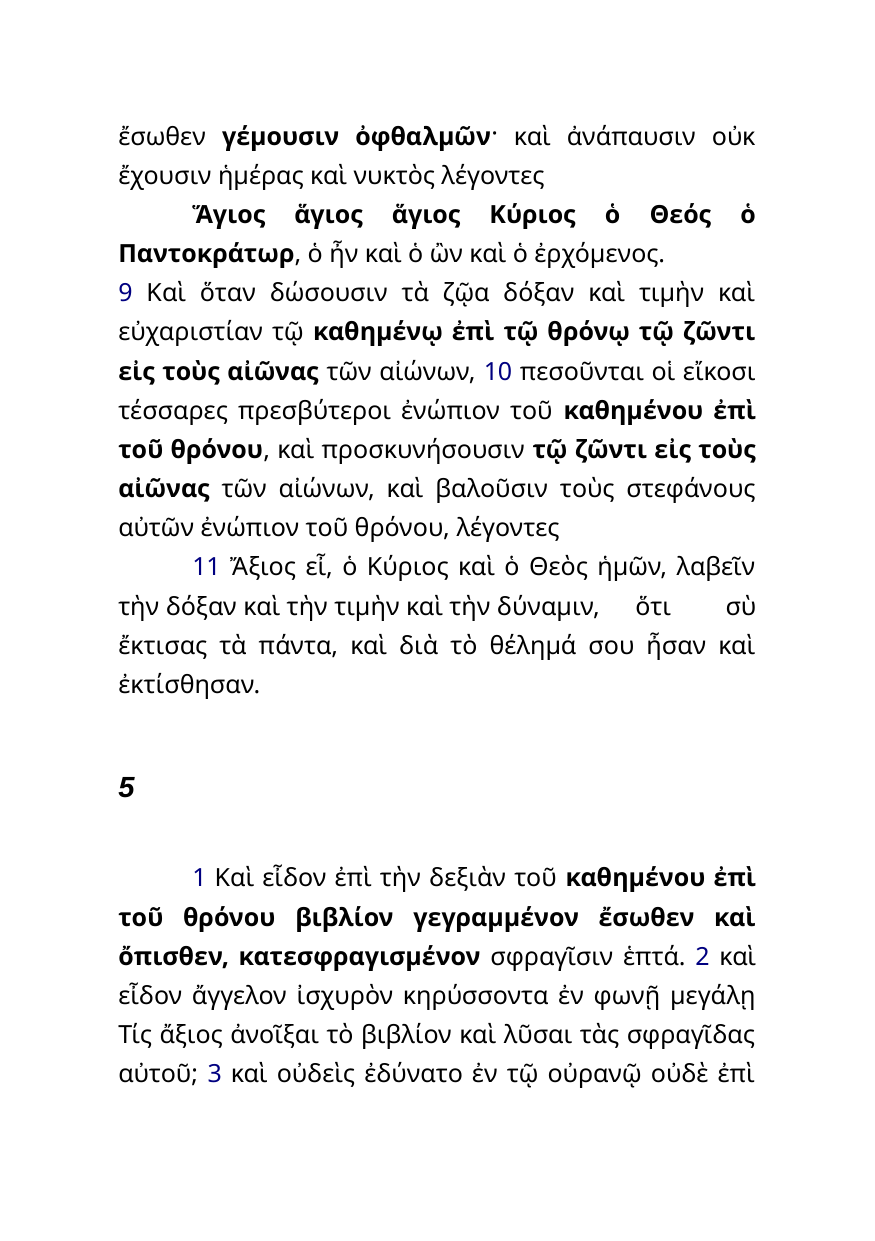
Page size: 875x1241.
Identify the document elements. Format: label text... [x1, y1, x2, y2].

text 11 Ἄξιος εἶ, ὁ Κύριος καὶ ὁ Θεὸς ἡμῶν, λαβεῖν τὴν δόξαν καὶ τὴν τιμὴν καὶ τὴν δύναμιν, ὅτι σὺ ἔκτισας τὰ πάντα, καὶ διὰ τὸ θέλημά σου ἦσαν καὶ ἐκτίσθησαν. [118, 549, 756, 701]
text 1 Καὶ εἶδον ἐπὶ τὴν δεξιὰν τοῦ καθημένου ἐπὶ τοῦ θρόνου βιβλίον γεγραμμένον ἔσωθεν καὶ ὄπισθεν, κατεσφραγισμένον σφραγῖσιν ἑπτά. 2 καὶ εἶδον ἄγγελον ἰσχυρὸν κηρύσσοντα ἐν φωνῇ μεγάλῃ Τίς ἄξιος ἀνοῖξαι τὸ βιβλίον καὶ λῦσαι τὰς σφραγῖδας αὐτοῦ; 3 καὶ οὐδεὶς ἐδύνατο ἐν τῷ οὐρανῷ οὐδὲ ἐπὶ [118, 860, 756, 1090]
text ἔσωθεν γέμουσιν ὀφθαλμῶν· καὶ ἀνάπαυσιν οὐκ ἔχουσιν ἡμέρας καὶ νυκτὸς λέγοντες [118, 118, 756, 191]
subtitle 5 [118, 770, 756, 803]
text 9 Καὶ ὅταν δώσουσιν τὰ ζῷα δόξαν καὶ τιμὴν καὶ εὐχαριστίαν τῷ καθημένῳ ἐπὶ τῷ θρόνῳ τῷ ζῶντι εἰς τοὺς αἰῶνας τῶν αἰώνων, 10 πεσοῦνται οἱ εἴκοσι τέσσαρες πρεσβύτεροι ἐνώπιον τοῦ καθημένου ἐπὶ τοῦ θρόνου, καὶ προσκυνήσουσιν τῷ ζῶντι εἰς τοὺς αἰῶνας τῶν αἰώνων, καὶ βαλοῦσιν τοὺς στεφάνους αὐτῶν ἐνώπιον τοῦ θρόνου, λέγοντες [118, 275, 756, 544]
text Ἅγιος ἅγιος ἅγιος Κύριος ὁ Θεός ὁ Παντοκράτωρ, ὁ ἦν καὶ ὁ ὢν καὶ ὁ ἐρχόμενος. [118, 196, 756, 270]
